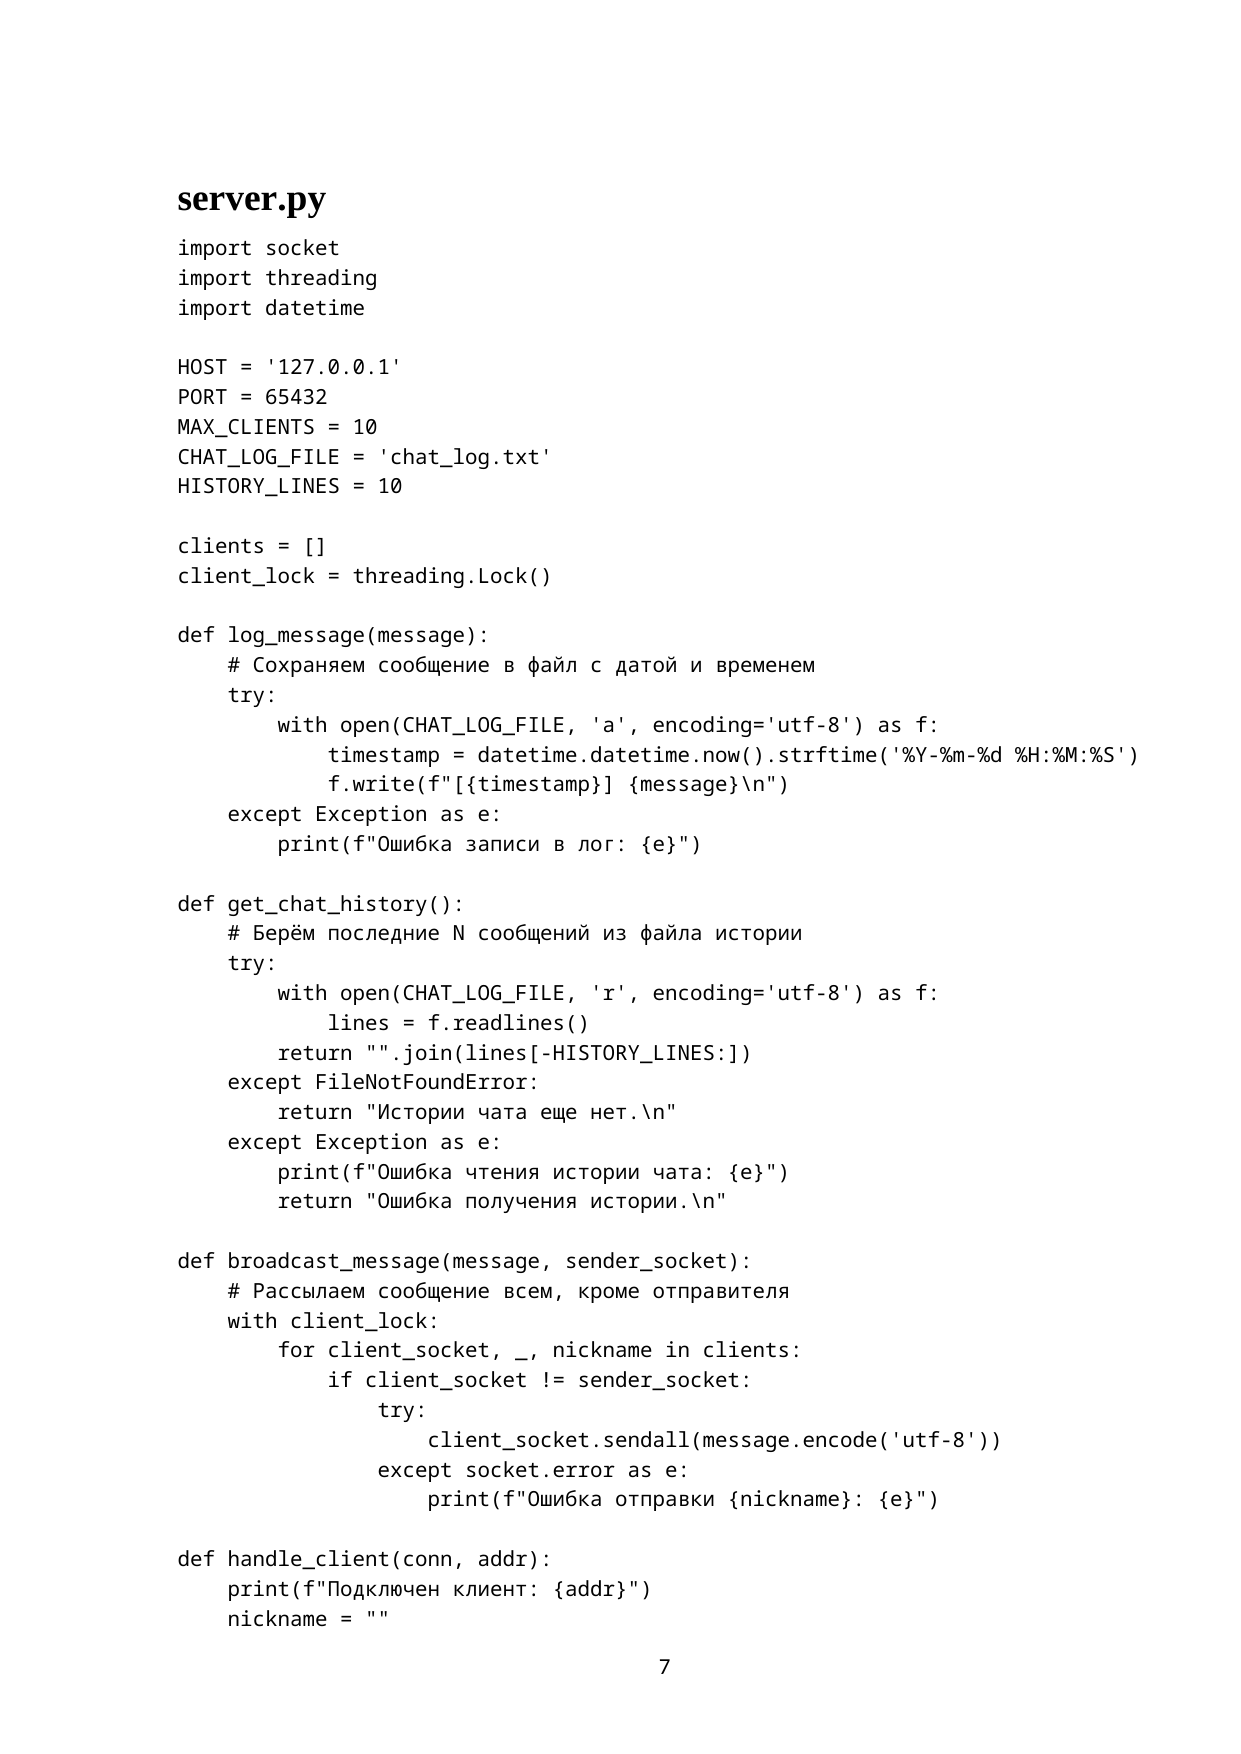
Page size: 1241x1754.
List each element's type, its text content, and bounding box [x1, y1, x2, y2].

text except socket.error as e: [177, 1455, 1152, 1483]
text except FileNotFoundError: [177, 1067, 1152, 1096]
text with client_lock: [177, 1306, 1152, 1334]
text f.write(f"[{timestamp}] {message}\n") [177, 769, 1152, 798]
text try: [177, 680, 1152, 709]
text for client_socket, _, nickname in clients: [177, 1336, 1152, 1364]
text with open(CHAT_LOG_FILE, 'a', encoding='utf-8') as f: [177, 710, 1152, 738]
text print(f"Ошибка отправки {nickname}: {e}") [177, 1484, 1152, 1513]
text def broadcast_message(message, sender_socket): [177, 1246, 1152, 1275]
text PORT = 65432 [177, 382, 1152, 411]
text def handle_client(conn, addr): [177, 1544, 1152, 1573]
text client_socket.sendall(message.encode('utf-8')) [177, 1425, 1152, 1453]
text timestamp = datetime.datetime.now().strftime('%Y-%m-%d %H:%M:%S') [177, 740, 1152, 768]
text HISTORY_LINES = 10 [177, 472, 1152, 500]
text print(f"Ошибка чтения истории чата: {e}") [177, 1157, 1152, 1185]
text try: [177, 1395, 1152, 1424]
text HOST = '127.0.0.1' [177, 352, 1152, 381]
text CHAT_LOG_FILE = 'chat_log.txt' [177, 442, 1152, 470]
text # Берём последние N сообщений из файла истории [177, 918, 1152, 947]
text client_lock = threading.Lock() [177, 561, 1152, 589]
text clients = [] [177, 531, 1152, 560]
text MAX_CLIENTS = 10 [177, 412, 1152, 441]
text # Сохраняем сообщение в файл с датой и временем [177, 650, 1152, 679]
text def log_message(message): [177, 621, 1152, 649]
text print(f"Ошибка записи в лог: {e}") [177, 829, 1152, 858]
text if client_socket != sender_socket: [177, 1365, 1152, 1394]
text server.py [177, 176, 1152, 219]
text except Exception as e: [177, 799, 1152, 828]
text print(f"Подключен клиент: {addr}") [177, 1574, 1152, 1602]
text except Exception as e: [177, 1127, 1152, 1156]
text lines = f.readlines() [177, 1008, 1152, 1036]
text return "Ошибка получения истории.\n" [177, 1187, 1152, 1215]
text # Рассылаем сообщение всем, кроме отправителя [177, 1276, 1152, 1304]
text return "".join(lines[-HISTORY_LINES:]) [177, 1038, 1152, 1066]
text try: [177, 948, 1152, 977]
text import threading [177, 263, 1152, 292]
text return "Истории чата еще нет.\n" [177, 1097, 1152, 1126]
text def get_chat_history(): [177, 889, 1152, 917]
text nickname = "" [177, 1604, 1152, 1632]
text with open(CHAT_LOG_FILE, 'r', encoding='utf-8') as f: [177, 978, 1152, 1007]
text import datetime [177, 293, 1152, 321]
text import socket [177, 233, 1152, 262]
